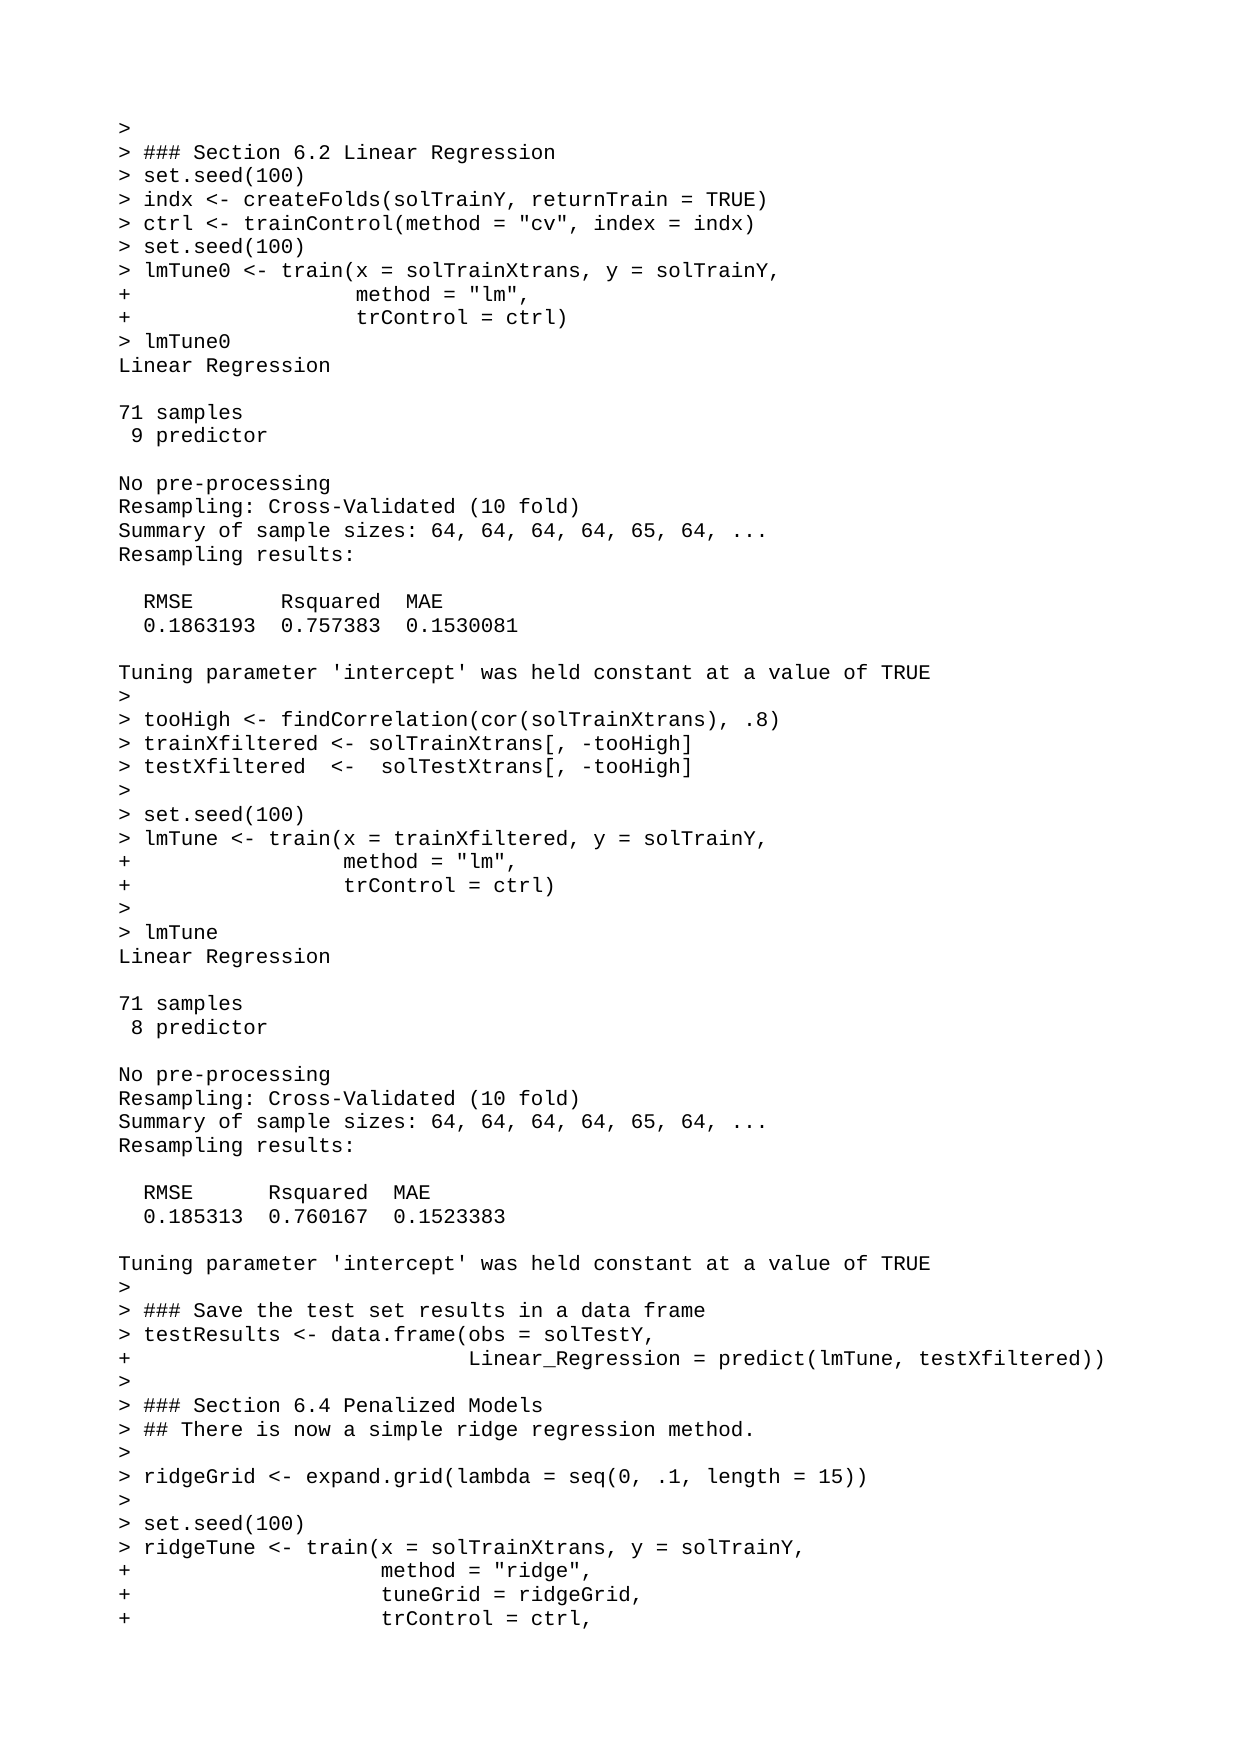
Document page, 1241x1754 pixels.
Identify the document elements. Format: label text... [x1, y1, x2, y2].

text + Linear_Regression = predict(lmTune, testXfiltered)) [118, 1348, 1122, 1371]
text 71 samples [118, 993, 1122, 1017]
text > testResults <- data.frame(obs = solTestY, [118, 1324, 1122, 1348]
text > lmTune0 [118, 331, 1122, 354]
text 9 predictor [118, 426, 1122, 449]
text > testXfiltered <- solTestXtrans[, -tooHigh] [118, 757, 1122, 780]
text Tuning parameter 'intercept' was held constant at a value of TRUE [118, 1253, 1122, 1277]
text > lmTune <- train(x = trainXfiltered, y = solTrainY, [118, 827, 1122, 851]
text > ### Save the test set results in a data frame [118, 1300, 1122, 1324]
text > ridgeTune <- train(x = solTrainXtrans, y = solTrainY, [118, 1537, 1122, 1561]
text 0.185313 0.760167 0.1523383 [118, 1206, 1122, 1229]
text > trainXfiltered <- solTrainXtrans[, -tooHigh] [118, 733, 1122, 757]
text > ctrl <- trainControl(method = "cv", index = indx) [118, 213, 1122, 236]
text > ## There is now a simple ridge regression method. [118, 1419, 1122, 1442]
text > [118, 686, 1122, 709]
text Tuning parameter 'intercept' was held constant at a value of TRUE [118, 662, 1122, 686]
text RMSE Rsquared MAE [118, 591, 1122, 615]
text > [118, 1442, 1122, 1466]
text No pre-processing [118, 473, 1122, 496]
text > set.seed(100) [118, 236, 1122, 260]
text Resampling: Cross-Validated (10 fold) [118, 1088, 1122, 1111]
text Resampling: Cross-Validated (10 fold) [118, 496, 1122, 520]
text > lmTune [118, 922, 1122, 946]
text > [118, 898, 1122, 922]
text > ### Section 6.4 Penalized Models [118, 1395, 1122, 1419]
text Resampling results: [118, 1135, 1122, 1158]
text + trControl = ctrl) [118, 307, 1122, 331]
text > [118, 1489, 1122, 1513]
text + trControl = ctrl) [118, 875, 1122, 898]
text > set.seed(100) [118, 804, 1122, 827]
text + trControl = ctrl, [118, 1608, 1122, 1631]
text > lmTune0 <- train(x = solTrainXtrans, y = solTrainY, [118, 260, 1122, 284]
text > [118, 780, 1122, 804]
text + method = "lm", [118, 284, 1122, 307]
text > indx <- createFolds(solTrainY, returnTrain = TRUE) [118, 189, 1122, 213]
text + method = "ridge", [118, 1561, 1122, 1584]
text Linear Regression [118, 946, 1122, 969]
text > [118, 1277, 1122, 1300]
text 71 samples [118, 402, 1122, 426]
text 8 predictor [118, 1017, 1122, 1040]
text > set.seed(100) [118, 1513, 1122, 1537]
text > tooHigh <- findCorrelation(cor(solTrainXtrans), .8) [118, 709, 1122, 733]
text > ### Section 6.2 Linear Regression [118, 142, 1122, 165]
text + tuneGrid = ridgeGrid, [118, 1584, 1122, 1608]
text RMSE Rsquared MAE [118, 1182, 1122, 1206]
text 0.1863193 0.757383 0.1530081 [118, 615, 1122, 638]
text > [118, 1371, 1122, 1395]
text Linear Regression [118, 354, 1122, 378]
text + method = "lm", [118, 851, 1122, 875]
text Resampling results: [118, 544, 1122, 567]
text > [118, 118, 1122, 142]
text Summary of sample sizes: 64, 64, 64, 64, 65, 64, ... [118, 520, 1122, 544]
text > set.seed(100) [118, 165, 1122, 189]
text > ridgeGrid <- expand.grid(lambda = seq(0, .1, length = 15)) [118, 1466, 1122, 1489]
text Summary of sample sizes: 64, 64, 64, 64, 65, 64, ... [118, 1111, 1122, 1135]
text No pre-processing [118, 1064, 1122, 1088]
